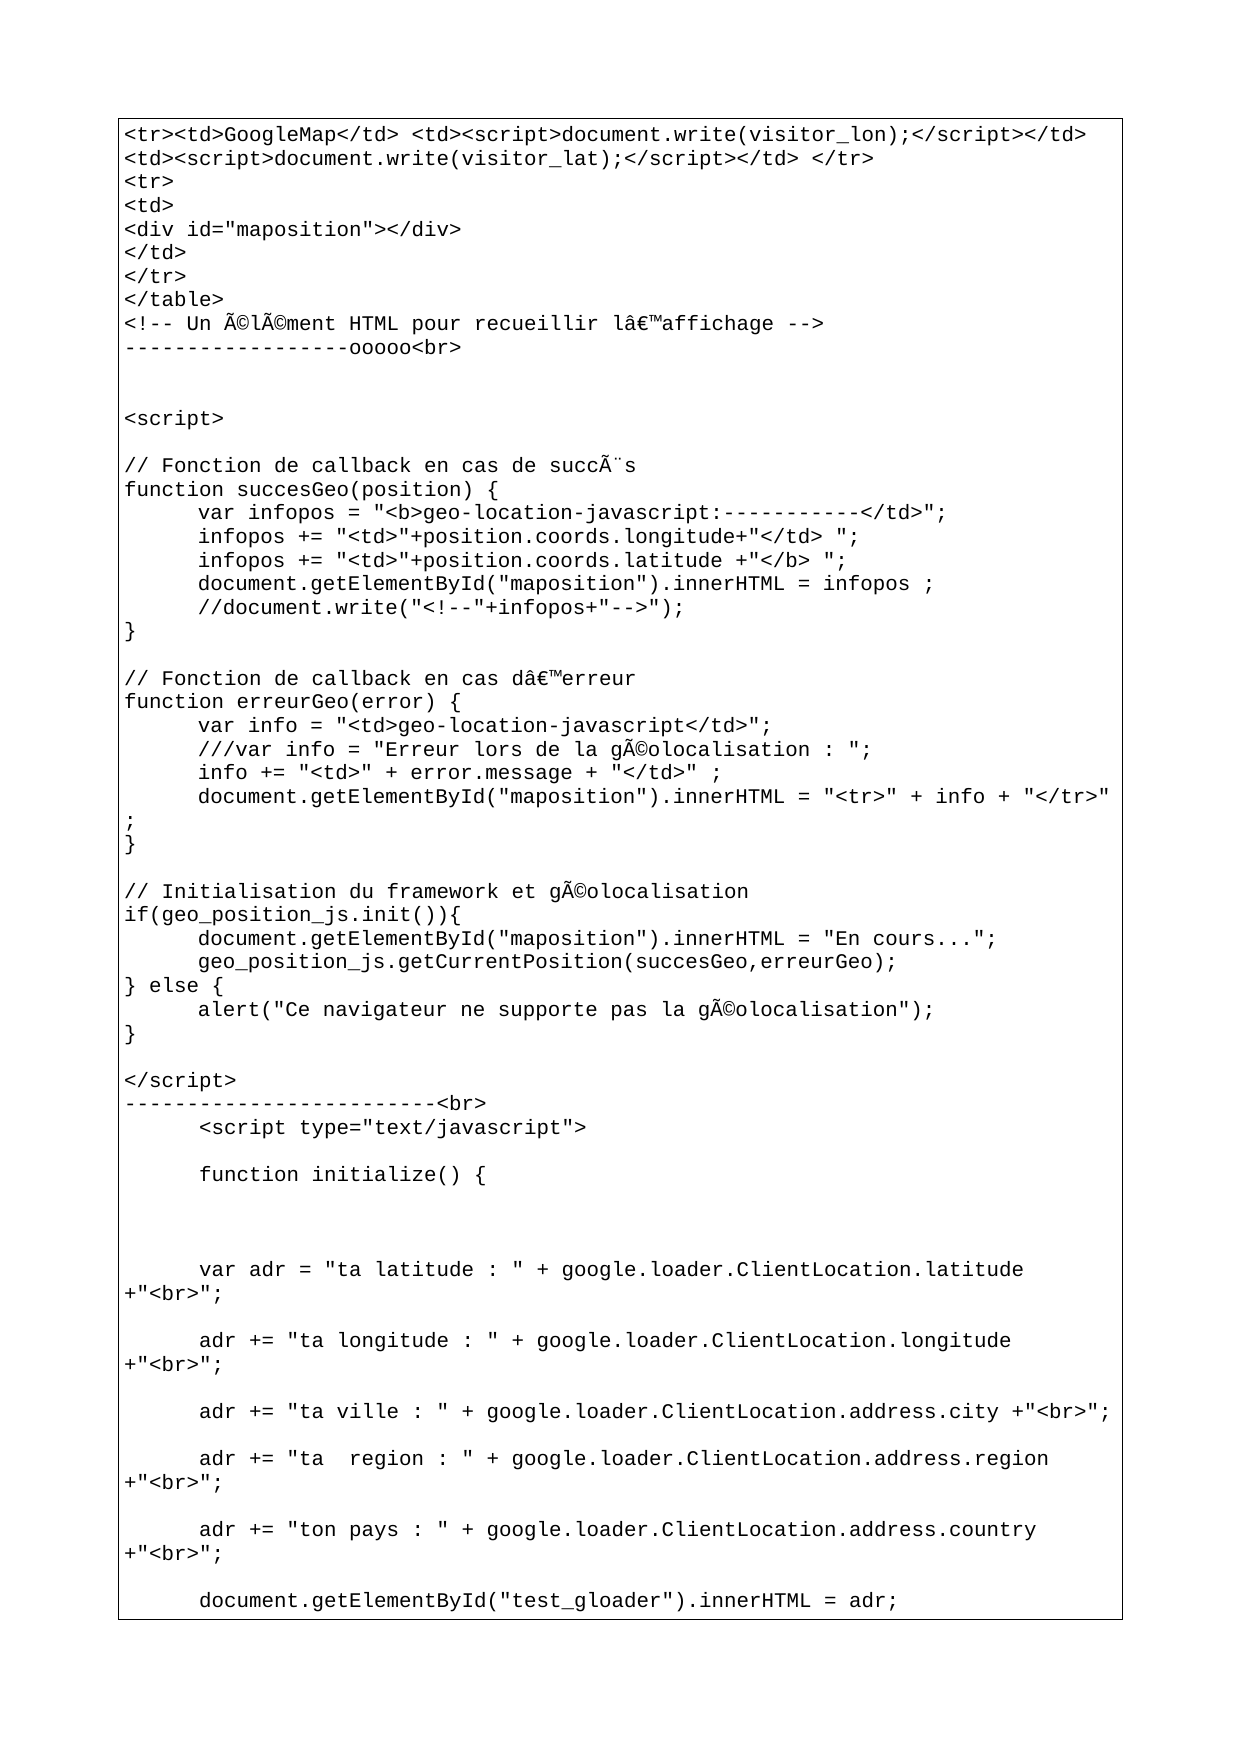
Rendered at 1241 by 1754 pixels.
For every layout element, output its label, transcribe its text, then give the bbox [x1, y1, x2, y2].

table_header <tr><td>GoogleMap</td> <td><script>document.write(visitor_lon);</script></td> <td><script>document.write(visitor_lat);</script></td> </tr> <tr> <td> <div id="maposition"></div> </td> </tr> </table> <!-- Un Ã©lÃ©ment HTML pour recueillir lâ€™affichage --> ------------------ooooo<br> <script> // Fonction de callback en cas de succÃ¨s function succesGeo(position) { var infopos = "<b>geo-location-javascript:-----------</td>"; infopos += "<td>"+position.coords.longitude+"</td> "; infopos += "<td>"+position.coords.latitude +"</b> "; document.getElementById("maposition").innerHTML = infopos ; //document.write("<!--"+infopos+"-->"); } // Fonction de callback en cas dâ€™erreur function erreurGeo(error) { var info = "<td>geo-location-javascript</td>"; ///var info = "Erreur lors de la gÃ©olocalisation : "; info += "<td>" + error.message + "</td>" ; document.getElementById("maposition").innerHTML = "<tr>" + info + "</tr>" ; } // Initialisation du framework et gÃ©olocalisation if(geo_position_js.init()){ document.getElementById("maposition").innerHTML = "En cours..."; geo_position_js.getCurrentPosition(succesGeo,erreurGeo); } else { alert("Ce navigateur ne supporte pas la gÃ©olocalisation"); } </script> -------------------------<br> <script type="text/javascript"> function initialize() { var adr = "ta latitude : " + google.loader.ClientLocation.latitude +"<br>"; adr += "ta longitude : " + google.loader.ClientLocation.longitude +"<br>"; adr += "ta ville : " + google.loader.ClientLocation.address.city +"<br>"; adr += "ta region : " + google.loader.ClientLocation.address.region +"<br>"; adr += "ton pays : " + google.loader.ClientLocation.address.country +"<br>"; document.getElementById("test_gloader").innerHTML = adr; [119, 119, 1122, 1619]
